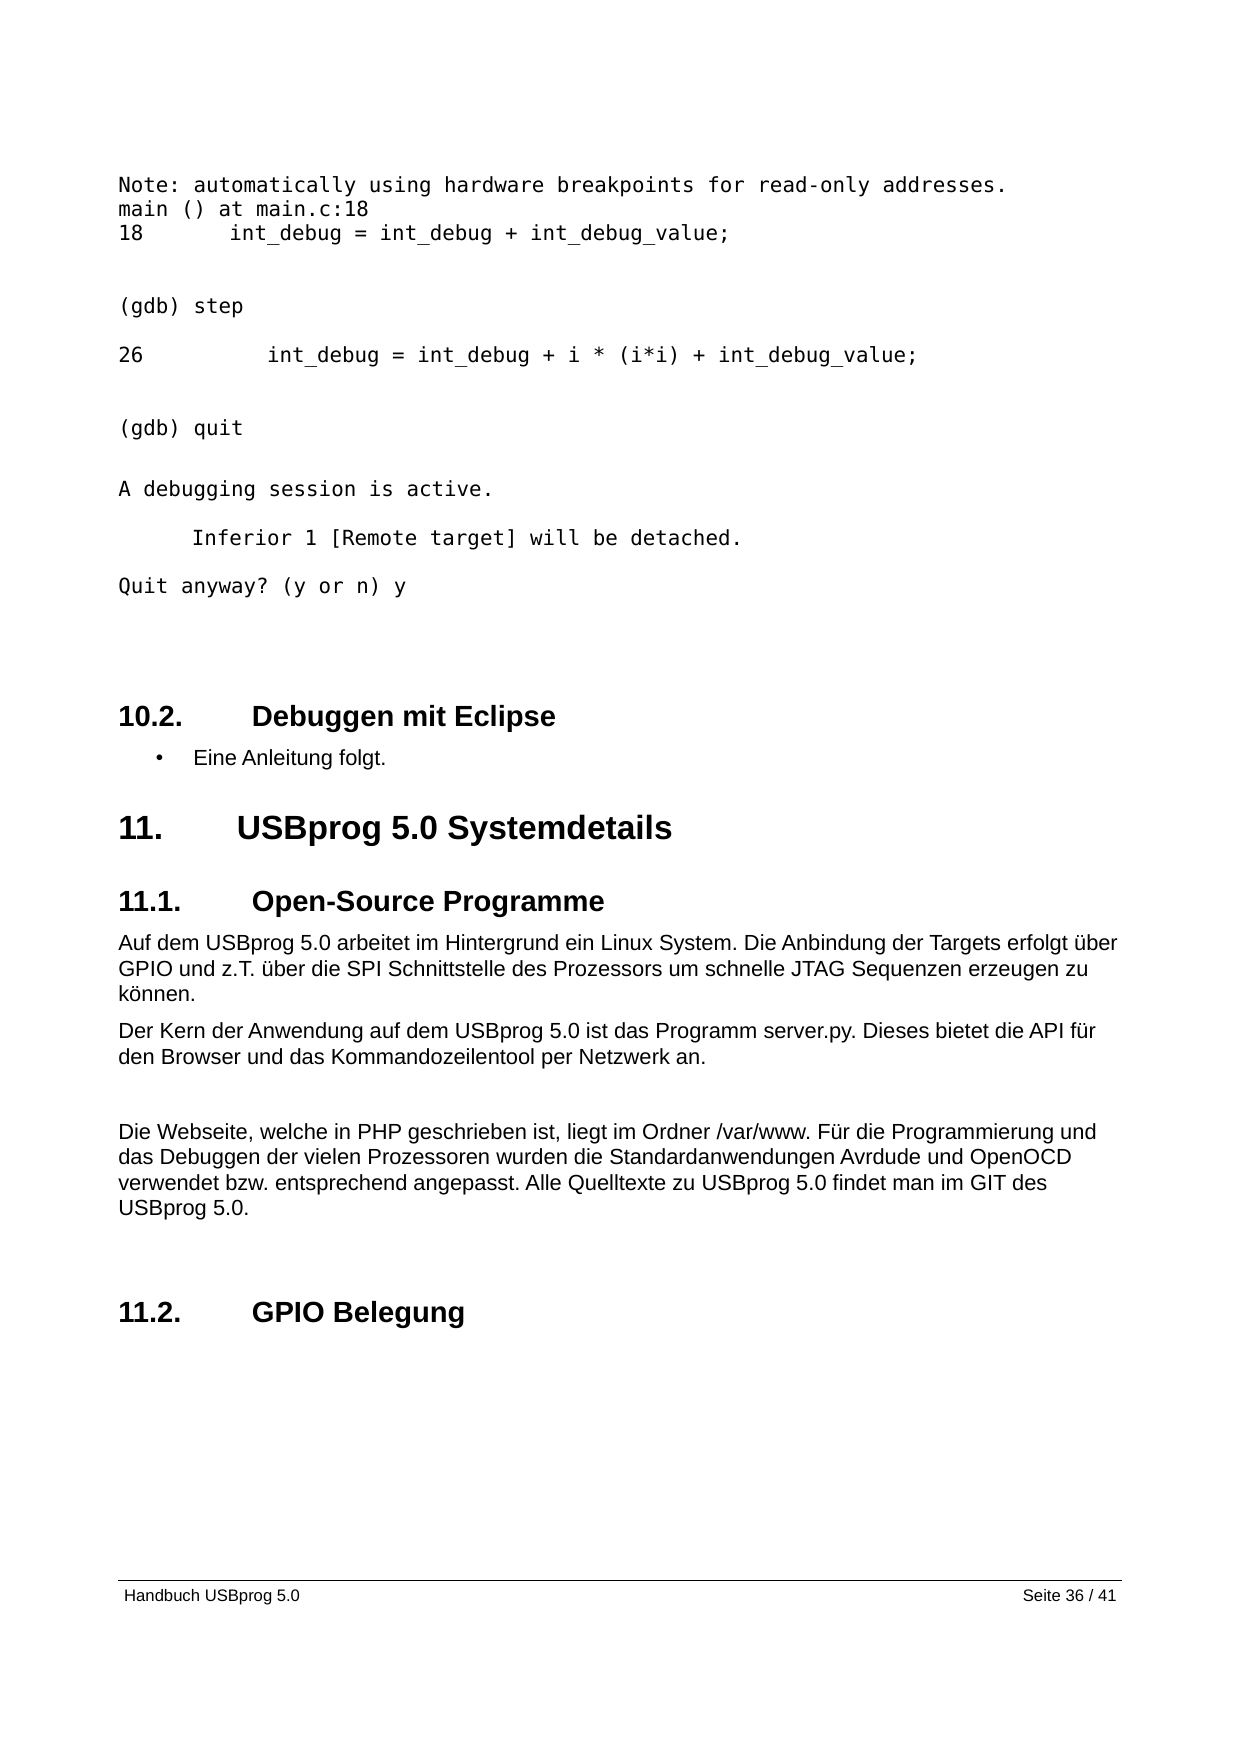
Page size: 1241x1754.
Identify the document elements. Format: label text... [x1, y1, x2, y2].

text A debugging session is active. [118, 477, 1122, 502]
subtitle Debuggen mit Eclipse [118, 699, 1122, 733]
text Der Kern der Anwendung auf dem USBprog 5.0 ist das Programm server.py. Dieses bietet die API für den Browser und das Kommandozeilentool per Netzwerk an. [118, 1018, 1122, 1069]
text 26 int_debug = int_debug + i * (i*i) + int_debug_value; [118, 343, 1122, 367]
text main () at main.c:18 [118, 197, 1122, 221]
text (gdb) step [118, 294, 1122, 318]
text 18 int_debug = int_debug + int_debug_value; [118, 221, 1122, 246]
text Die Webseite, welche in PHP geschrieben ist, liegt im Ordner /var/www. Für die Programmierung und das Debuggen der vielen Prozessoren wurden die Standardanwendungen Avrdude und OpenOCD verwendet bzw. entsprechend angepasst. Alle Quelltexte zu USBprog 5.0 findet man im GIT des USBprog 5.0. [118, 1119, 1122, 1220]
subtitle USBprog 5.0 Systemdetails [118, 808, 1122, 847]
text (gdb) quit [118, 416, 1122, 440]
list Eine Anleitung folgt. [156, 745, 1122, 771]
text Inferior 1 [Remote target] will be detached. [118, 526, 1122, 550]
subtitle GPIO Belegung [118, 1295, 1122, 1328]
text Quit anyway? (y or n) y [118, 574, 1122, 599]
subtitle Open-Source Programme [118, 884, 1122, 918]
text Note: automatically using hardware breakpoints for read-only addresses. [118, 173, 1122, 197]
text Auf dem USBprog 5.0 arbeitet im Hintergrund ein Linux System. Die Anbindung der Targets erfolgt über GPIO und z.T. über die SPI Schnittstelle des Prozessors um schnelle JTAG Sequenzen erzeugen zu können. [118, 930, 1122, 1006]
